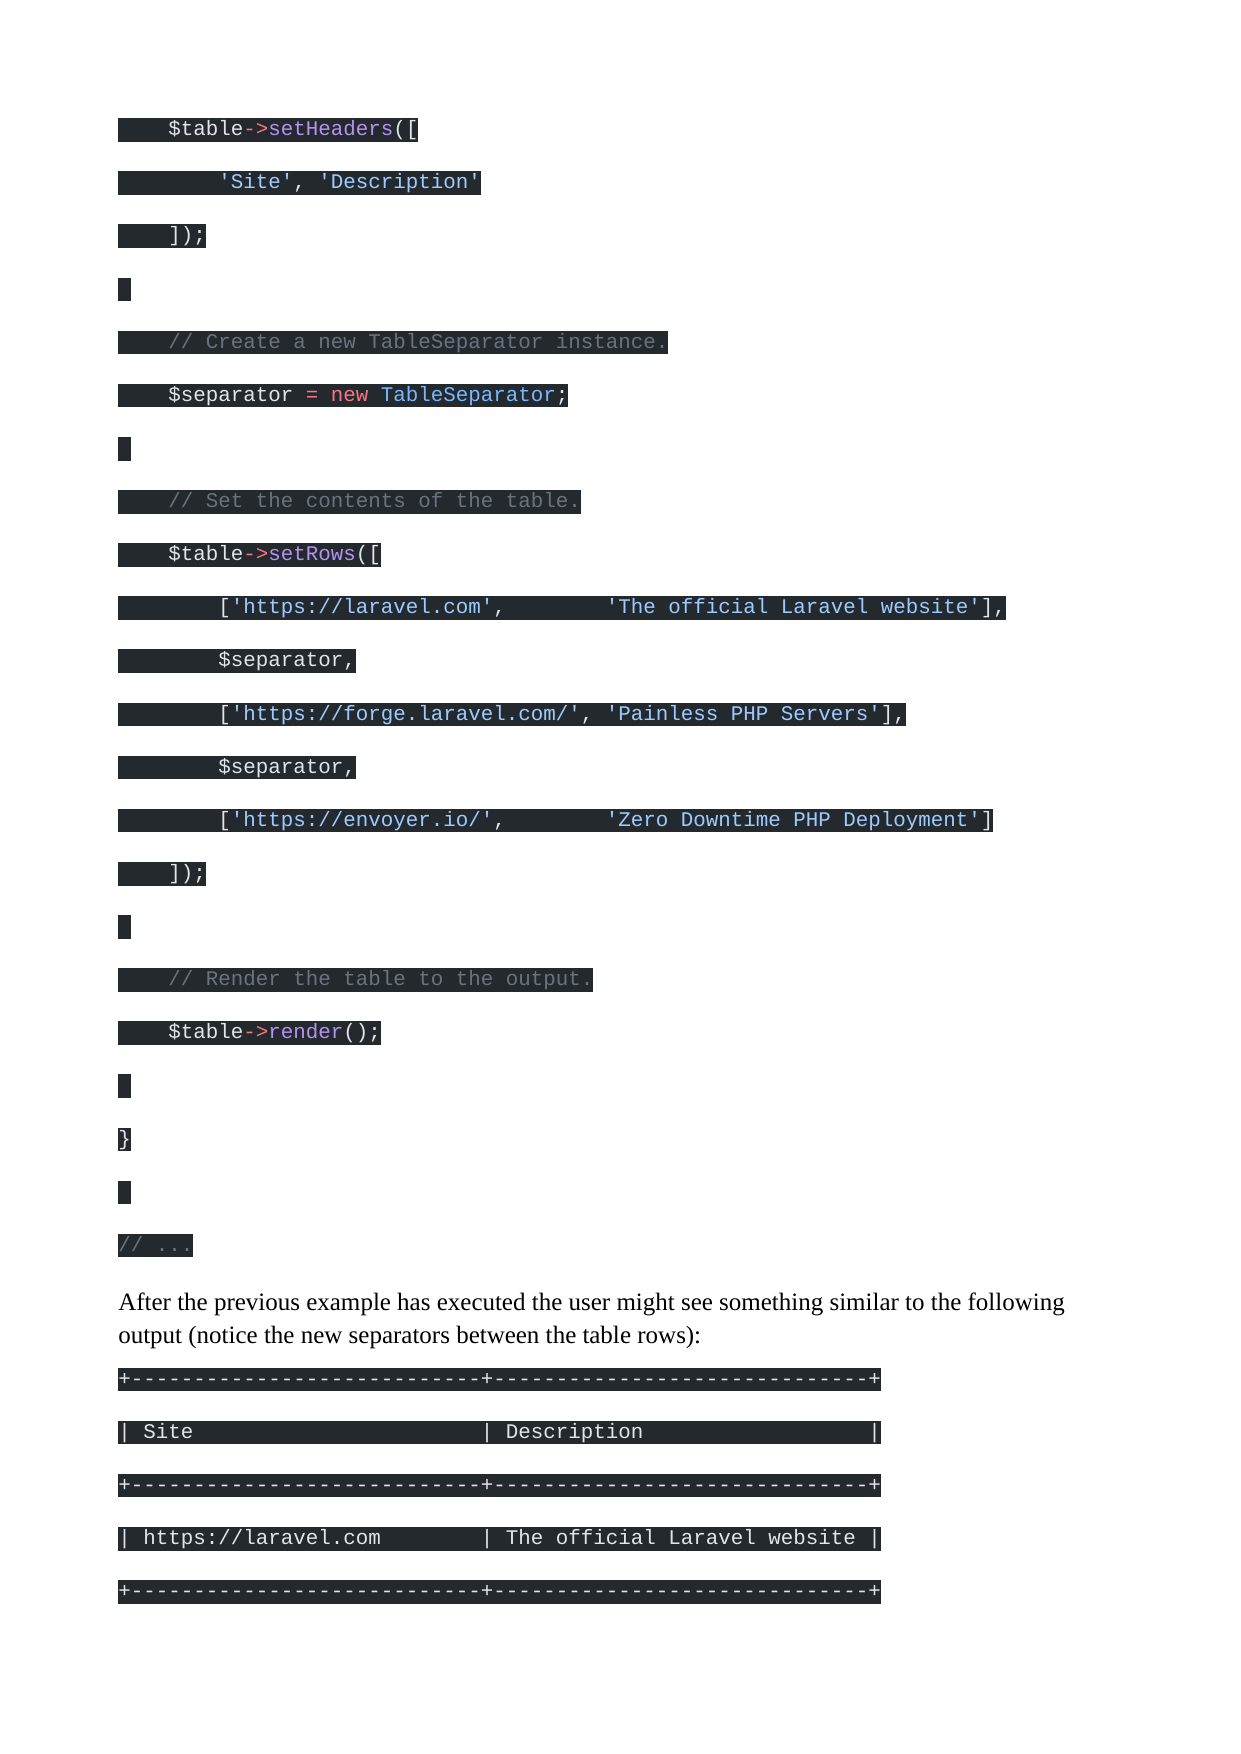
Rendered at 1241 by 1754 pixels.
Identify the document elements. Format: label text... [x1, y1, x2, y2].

text $separator = new TableSeparator; [118, 384, 1122, 407]
text // Set the contents of the table. [118, 490, 1122, 514]
text // ... [118, 1234, 1122, 1257]
text | Site | Description | [118, 1421, 1122, 1444]
text } [118, 1127, 1122, 1151]
text +----------------------------+------------------------------+ [118, 1474, 1122, 1497]
text ['https://laravel.com', 'The official Laravel website'], [118, 596, 1122, 620]
text +----------------------------+------------------------------+ [118, 1580, 1122, 1604]
text ['https://envoyer.io/', 'Zero Downtime PHP Deployment'] [118, 809, 1122, 832]
text ['https://forge.laravel.com/', 'Painless PHP Servers'], [118, 702, 1122, 726]
text ]); [118, 862, 1122, 886]
text $table->render(); [118, 1021, 1122, 1045]
text 'Site', 'Description' [118, 171, 1122, 195]
text // Create a new TableSeparator instance. [118, 331, 1122, 354]
text ]); [118, 224, 1122, 248]
text | https://laravel.com | The official Laravel website | [118, 1527, 1122, 1551]
text After the previous example has executed the user might see something similar to the following output (notice the new separators between the table rows): [118, 1287, 1122, 1349]
text $table->setRows([ [118, 543, 1122, 567]
text $separator, [118, 756, 1122, 779]
text $table->setHeaders([ [118, 118, 1122, 142]
text // Render the table to the output. [118, 968, 1122, 992]
text $separator, [118, 649, 1122, 673]
text +----------------------------+------------------------------+ [118, 1367, 1122, 1391]
